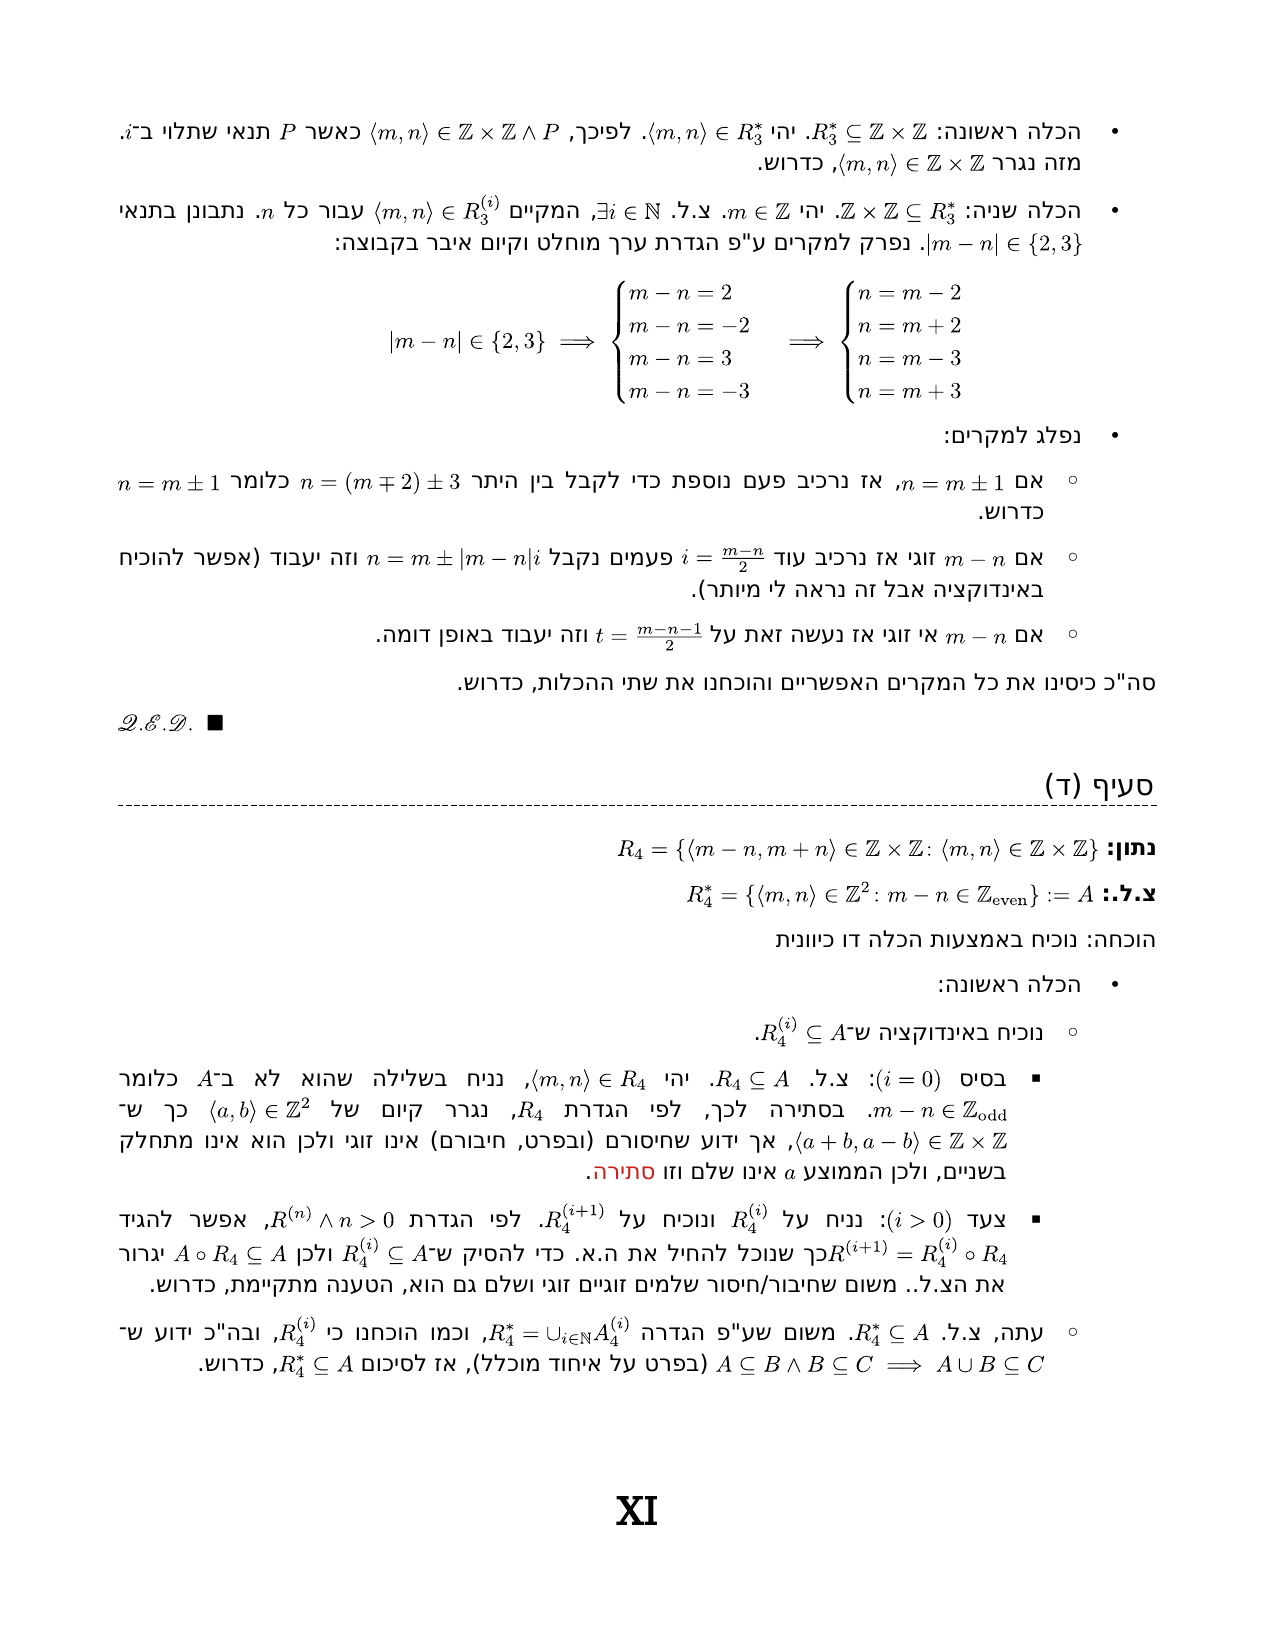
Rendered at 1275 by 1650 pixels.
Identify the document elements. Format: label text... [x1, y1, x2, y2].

subtitle סעיף (ד) [118, 765, 1157, 805]
list צעד : נניח על ונוכיח על . לפי הגדרת , אפשר להגיד כך שנוכל להחיל את ה.א. כדי להסיק ש־ ולכן יגרור את הצ.ל.. משום שחיבור/חיסור שלמים זוגיים זוגי ושלם גם הוא, הטענה מתקיימת, כדרוש. [118, 1203, 1044, 1298]
list אם זוגי אז נרכיב עוד פעמים נקבל וזה יעבוד (אפשר להוכיח באינדוקציה אבל זה נראה לי מיותר). [118, 544, 1082, 603]
text הוכחה: נוכיח באמצעות הכלה דו כיוונית [118, 926, 1157, 953]
list הכלה ראשונה: [118, 971, 1119, 998]
list נוכיח באינדוקציה ש־. [118, 1016, 782, 1046]
list עתה, צ.ל. . משום שע"פ הגדרה , וכמו הוכחנו כי , ובה"כ ידוע ש־ (בפרט על איחוד מוכלל), אז לסיכום , כדרוש. [118, 1316, 1082, 1377]
list אם , אז נרכיב פעם נוספת כדי לקבל בין היתר כלומר כדרוש. [118, 467, 1082, 525]
list בסיס : צ.ל. . יהי , נניח בשלילה שהוא לא ב־ כלומר . בסתירה לכך, לפי הגדרת , נגרר קיום של כך ש־, אך ידוע שחיסורם (ובפרט, חיבורם) אינו זוגי ולכן הוא אינו מתחלק בשניים, ולכן הממוצע אינו שלם וזו סתירה. [118, 1065, 1044, 1185]
list הכלה ראשונה: . יהי . לפיכך, כאשר תנאי שתלוי ב־. מזה נגרר , כדרוש. [118, 118, 1119, 176]
text צ.ל.: [118, 880, 1157, 907]
text סה"כ כיסינו את כל המקרים האפשריים והוכחנו את שתי ההכלות, כדרוש. [118, 669, 1157, 696]
list נוכיח באינדוקציה ש־. [793, 1016, 1082, 1046]
list הכלה שניה: . יהי . צ.ל. , המקיים עבור כל . נתבונן בתנאי . נפרק למקרים ע"פ הגדרת ערך מוחלט וקיום איבר בקבוצה: [118, 195, 1119, 256]
list אם אי זוגי אז נעשה זאת על וזה יעבוד באופן דומה. [118, 621, 1082, 651]
text נתון: [118, 834, 1157, 862]
list נפלג למקרים: [118, 422, 1119, 449]
